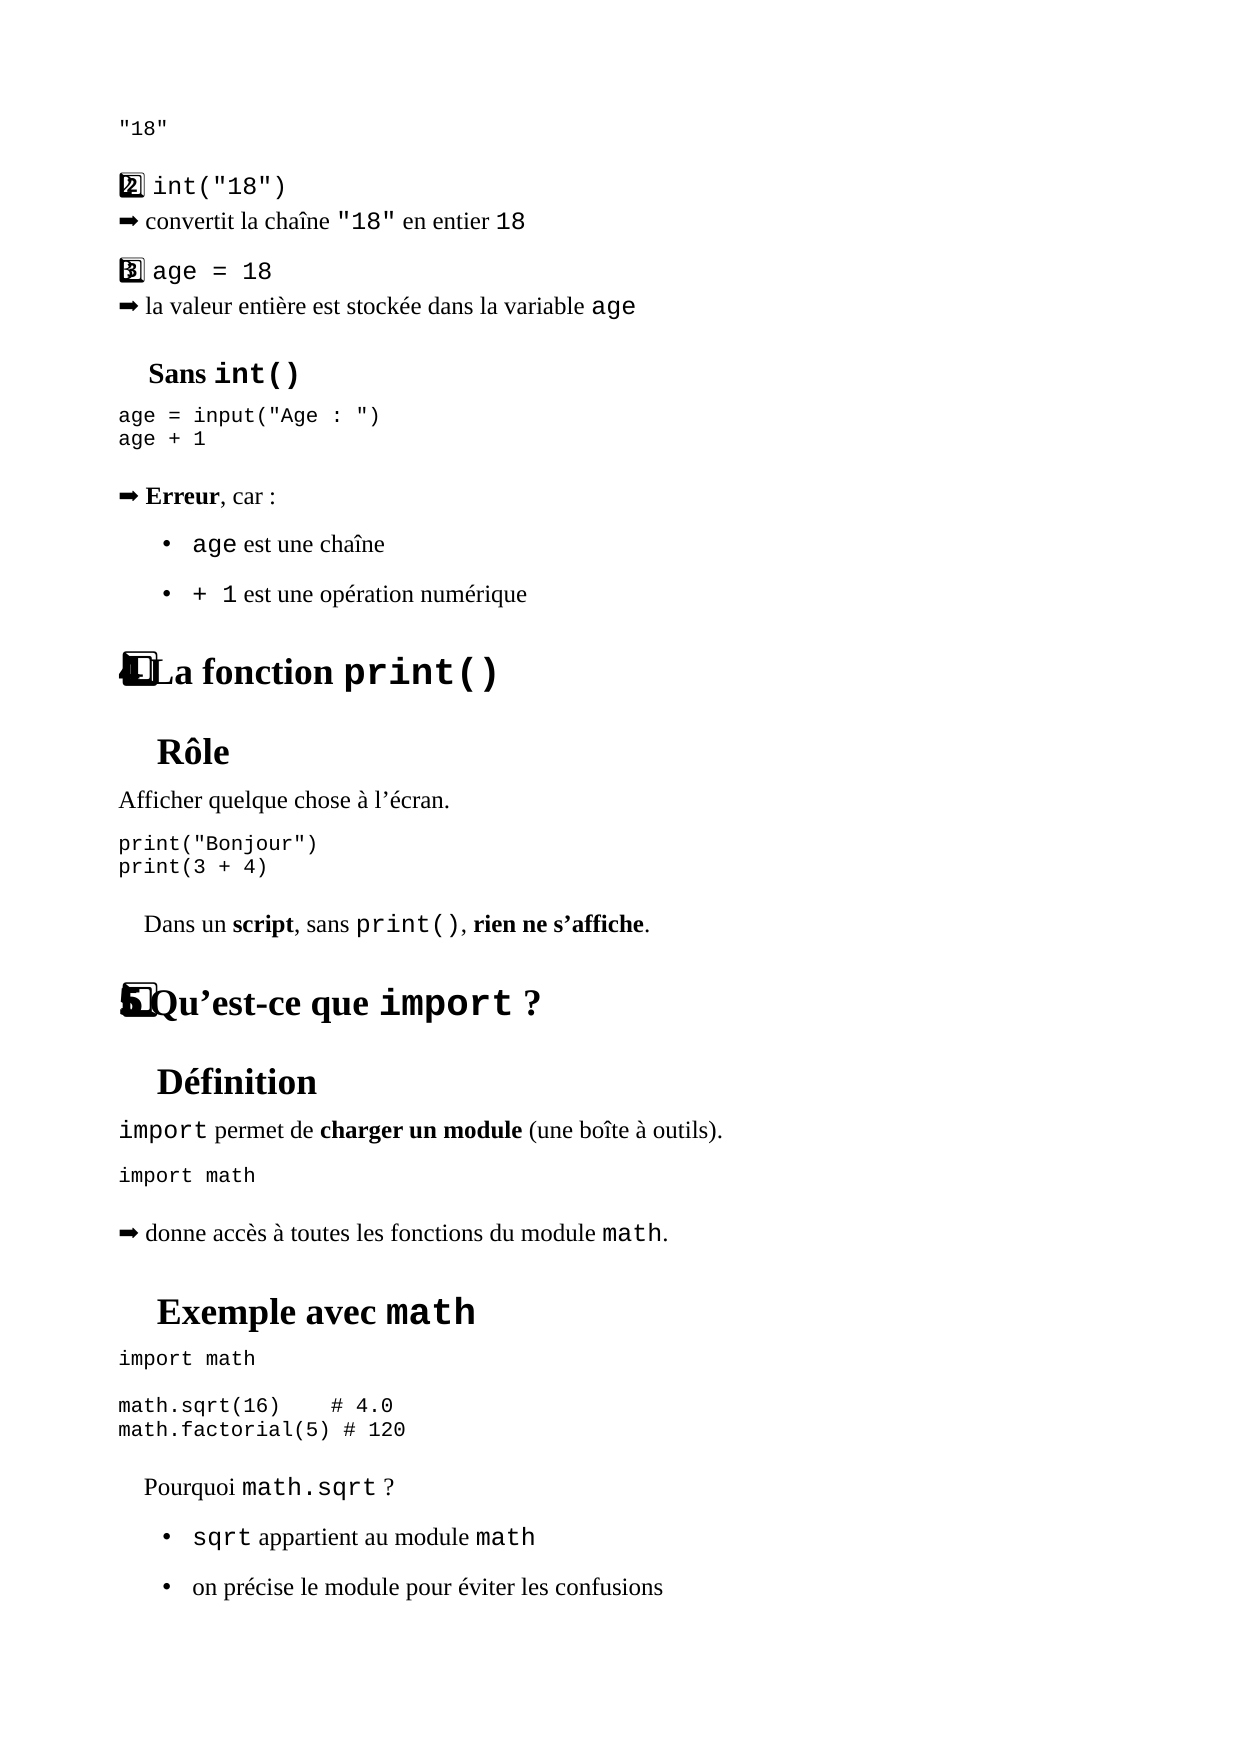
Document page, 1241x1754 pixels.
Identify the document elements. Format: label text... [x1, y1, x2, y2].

text print("Bonjour") [118, 833, 1122, 856]
subtitle ❌ Sans int() [118, 356, 1122, 392]
list age est une chaîne [162, 529, 1122, 560]
text math.factorial(5) # 120 [118, 1419, 1122, 1443]
text age + 1 [118, 428, 1122, 452]
text 🧠 Dans un script, sans print(), rien ne s’affiche. [118, 909, 1122, 940]
text math.sqrt(16) # 4.0 [118, 1395, 1122, 1419]
text print(3 + 4) [118, 856, 1122, 880]
subtitle 4️⃣ La fonction print() [118, 650, 1122, 696]
subtitle 🔹 Exemple avec math [118, 1289, 1122, 1336]
text import permet de charger un module (une boîte à outils). [118, 1115, 1122, 1146]
text age = input("Age : ") [118, 404, 1122, 428]
text "18" [118, 118, 1122, 142]
text 2️⃣ int("18") ➡️ convertit la chaîne "18" en entier 18 [118, 171, 1122, 237]
list sqrt appartient au module math [162, 1522, 1122, 1553]
subtitle 5️⃣ Qu’est-ce que import ? [118, 980, 1122, 1026]
text ➡️ Erreur, car : [118, 481, 1122, 510]
list + 1 est une opération numérique [162, 579, 1122, 610]
text 3️⃣ age = 18 ➡️ la valeur entière est stockée dans la variable age [118, 256, 1122, 322]
text import math [118, 1348, 1122, 1372]
text ➡️ donne accès à toutes les fonctions du module math. [118, 1218, 1122, 1249]
subtitle 🔹 Définition [118, 1060, 1122, 1103]
list on précise le module pour éviter les confusions [162, 1572, 1122, 1601]
subtitle 🔹 Rôle [118, 729, 1122, 772]
text Afficher quelque chose à l’écran. [118, 785, 1122, 814]
text import math [118, 1165, 1122, 1189]
text 🧠 Pourquoi math.sqrt ? [118, 1472, 1122, 1503]
